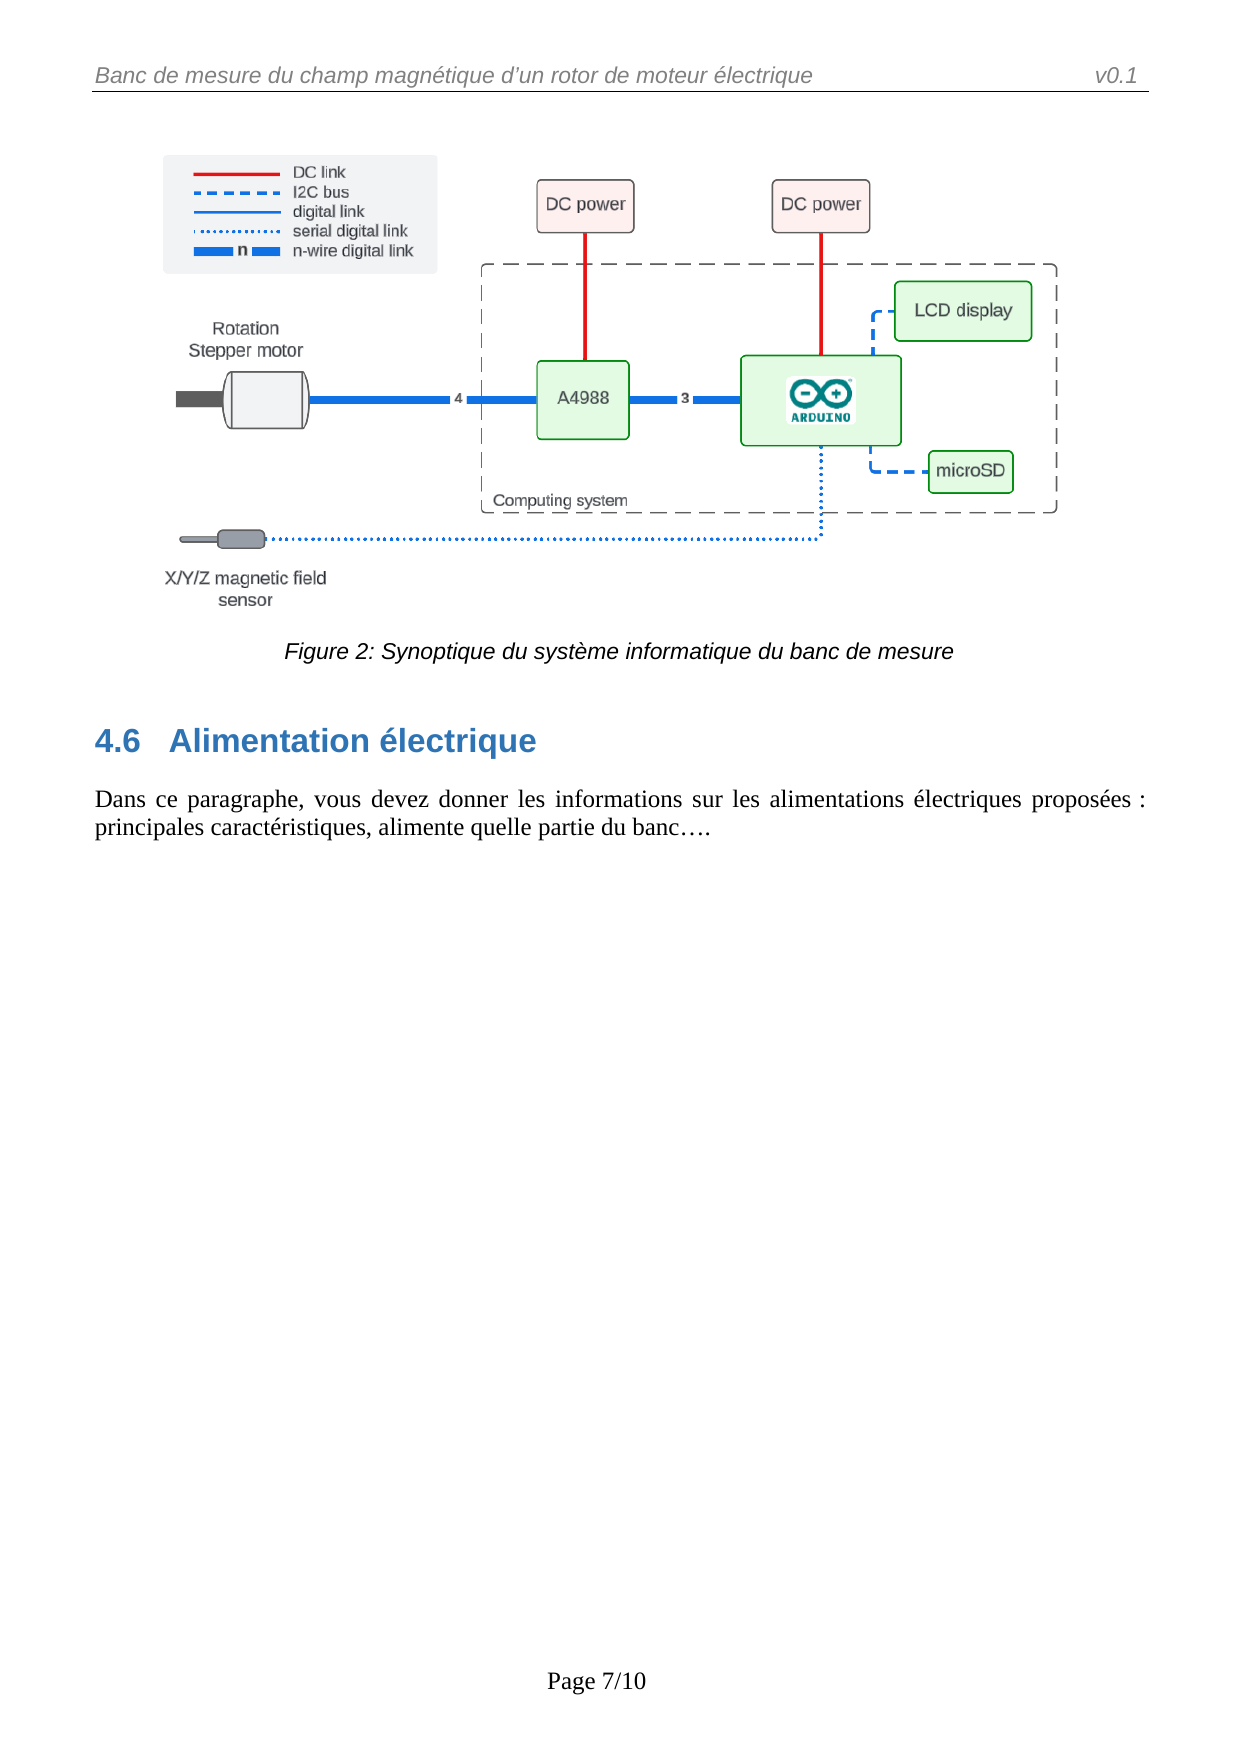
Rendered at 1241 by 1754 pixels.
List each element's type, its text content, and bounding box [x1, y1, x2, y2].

picture [149, 133, 1092, 626]
text Dans ce paragraphe, vous devez donner les informations sur les alimentations électriques proposées : principales caractéristiques, alimente quelle partie du banc…. [94, 784, 1146, 841]
text Figure 2: Synoptique du système informatique du banc de mesure [149, 626, 1091, 664]
subtitle Alimentation électrique [94, 722, 1146, 760]
